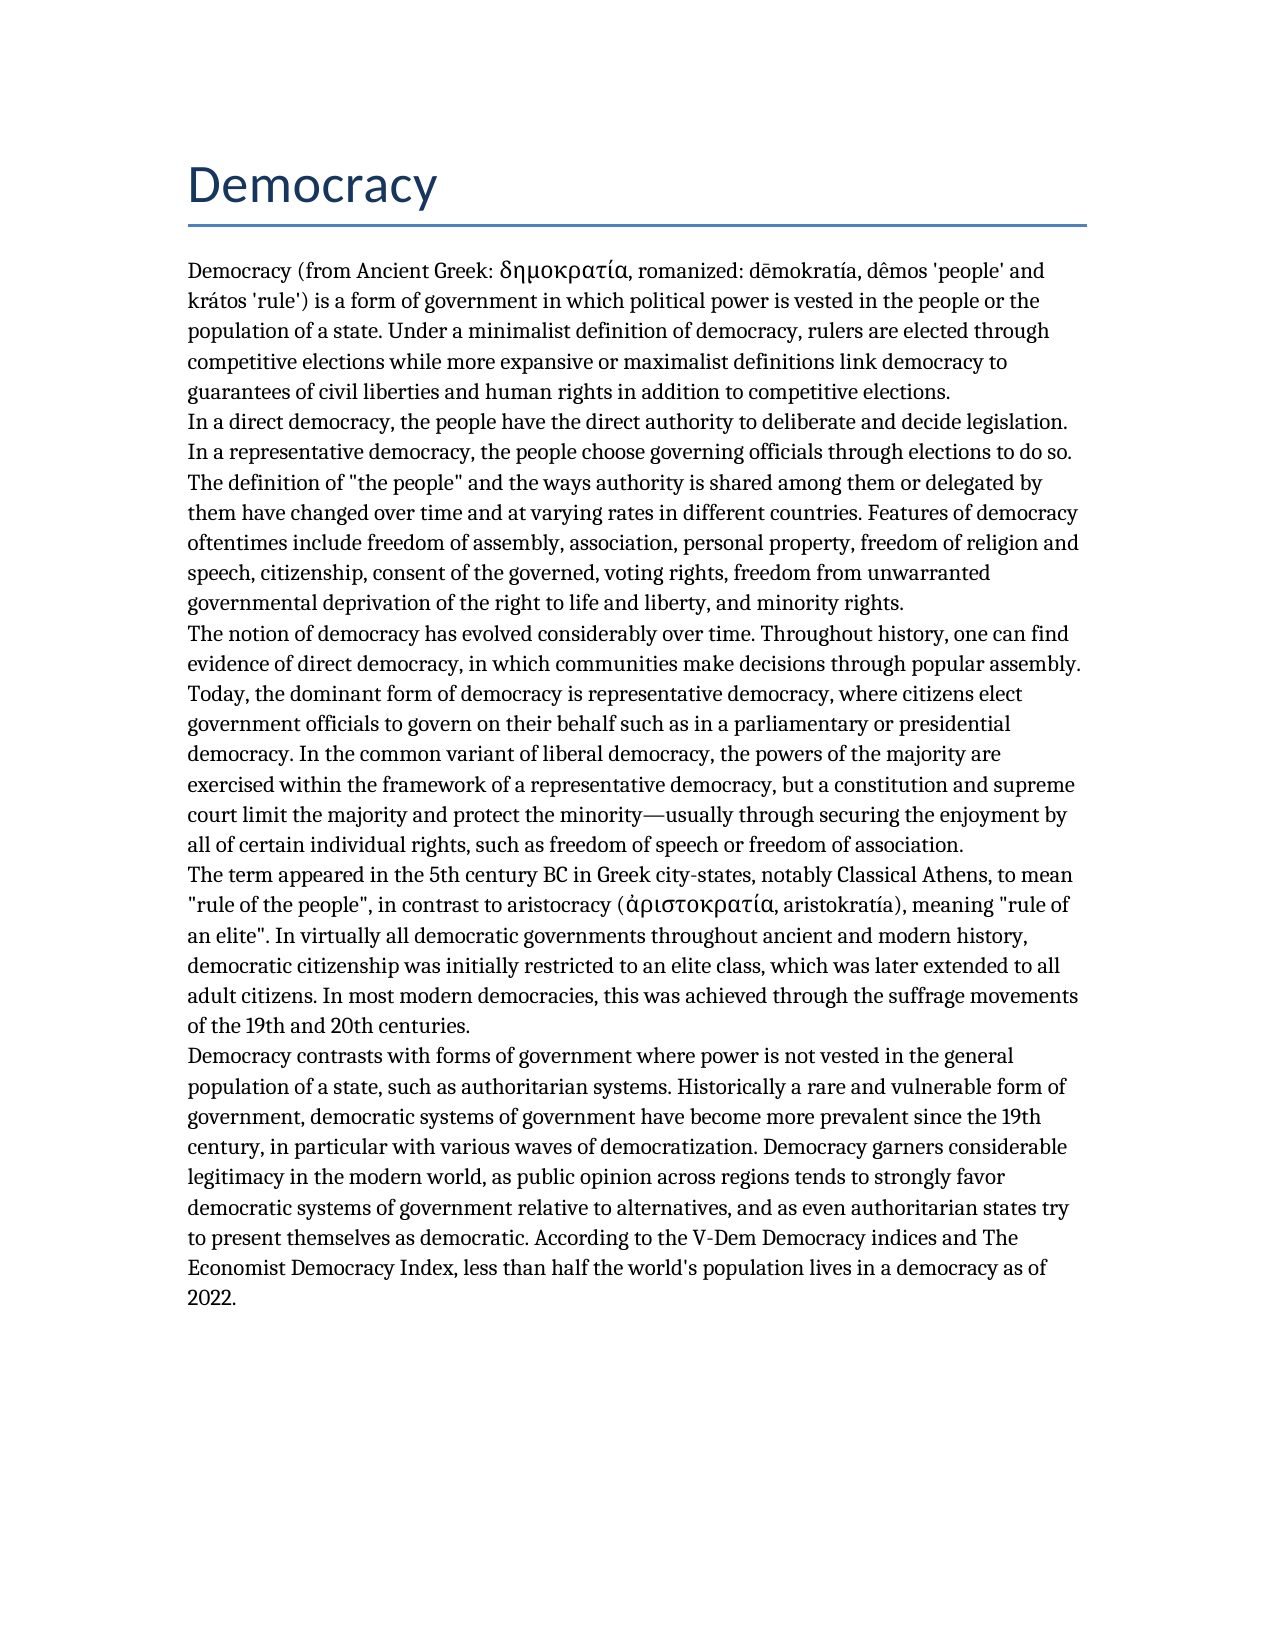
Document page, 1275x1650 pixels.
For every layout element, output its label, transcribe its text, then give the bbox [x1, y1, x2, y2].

text Democracy (from Ancient Greek: δημοκρατία, romanized: dēmokratía, dêmos 'people' and krátos 'rule') is a form of government in which political power is vested in the people or the population of a state. Under a minimalist definition of democracy, rulers are elected through competitive elections while more expansive or maximalist definitions link democracy to guarantees of civil liberties and human rights in addition to competitive elections. In a direct democracy, the people have the direct authority to deliberate and decide legislation. In a representative democracy, the people choose governing officials through elections to do so. The definition of "the people" and the ways authority is shared among them or delegated by them have changed over time and at varying rates in different countries. Features of democracy oftentimes include freedom of assembly, association, personal property, freedom of religion and speech, citizenship, consent of the governed, voting rights, freedom from unwarranted governmental deprivation of the right to life and liberty, and minority rights. The notion of democracy has evolved considerably over time. Throughout history, one can find evidence of direct democracy, in which communities make decisions through popular assembly. Today, the dominant form of democracy is representative democracy, where citizens elect government officials to govern on their behalf such as in a parliamentary or presidential democracy. In the common variant of liberal democracy, the powers of the majority are exercised within the framework of a representative democracy, but a constitution and supreme court limit the majority and protect the minority—usually through securing the enjoyment by all of certain individual rights, such as freedom of speech or freedom of association. The term appeared in the 5th century BC in Greek city-states, notably Classical Athens, to mean "rule of the people", in contrast to aristocracy (ἀριστοκρατία, aristokratía), meaning "rule of an elite". In virtually all democratic governments throughout ancient and modern history, democratic citizenship was initially restricted to an elite class, which was later extended to all adult citizens. In most modern democracies, this was achieved through the suffrage movements of the 19th and 20th centuries. Democracy contrasts with forms of government where power is not vested in the general population of a state, such as authoritarian systems. Historically a rare and vulnerable form of government, democratic systems of government have become more prevalent since the 19th century, in particular with various waves of democratization. Democracy garners considerable legitimacy in the modern world, as public opinion across regions tends to strongly favor democratic systems of government relative to alternatives, and as even authoritarian states try to present themselves as democratic. According to the V-Dem Democracy indices and The Economist Democracy Index, less than half the world's population lives in a democracy as of 2022. [187, 258, 1087, 1311]
title Democracy [187, 150, 1087, 227]
